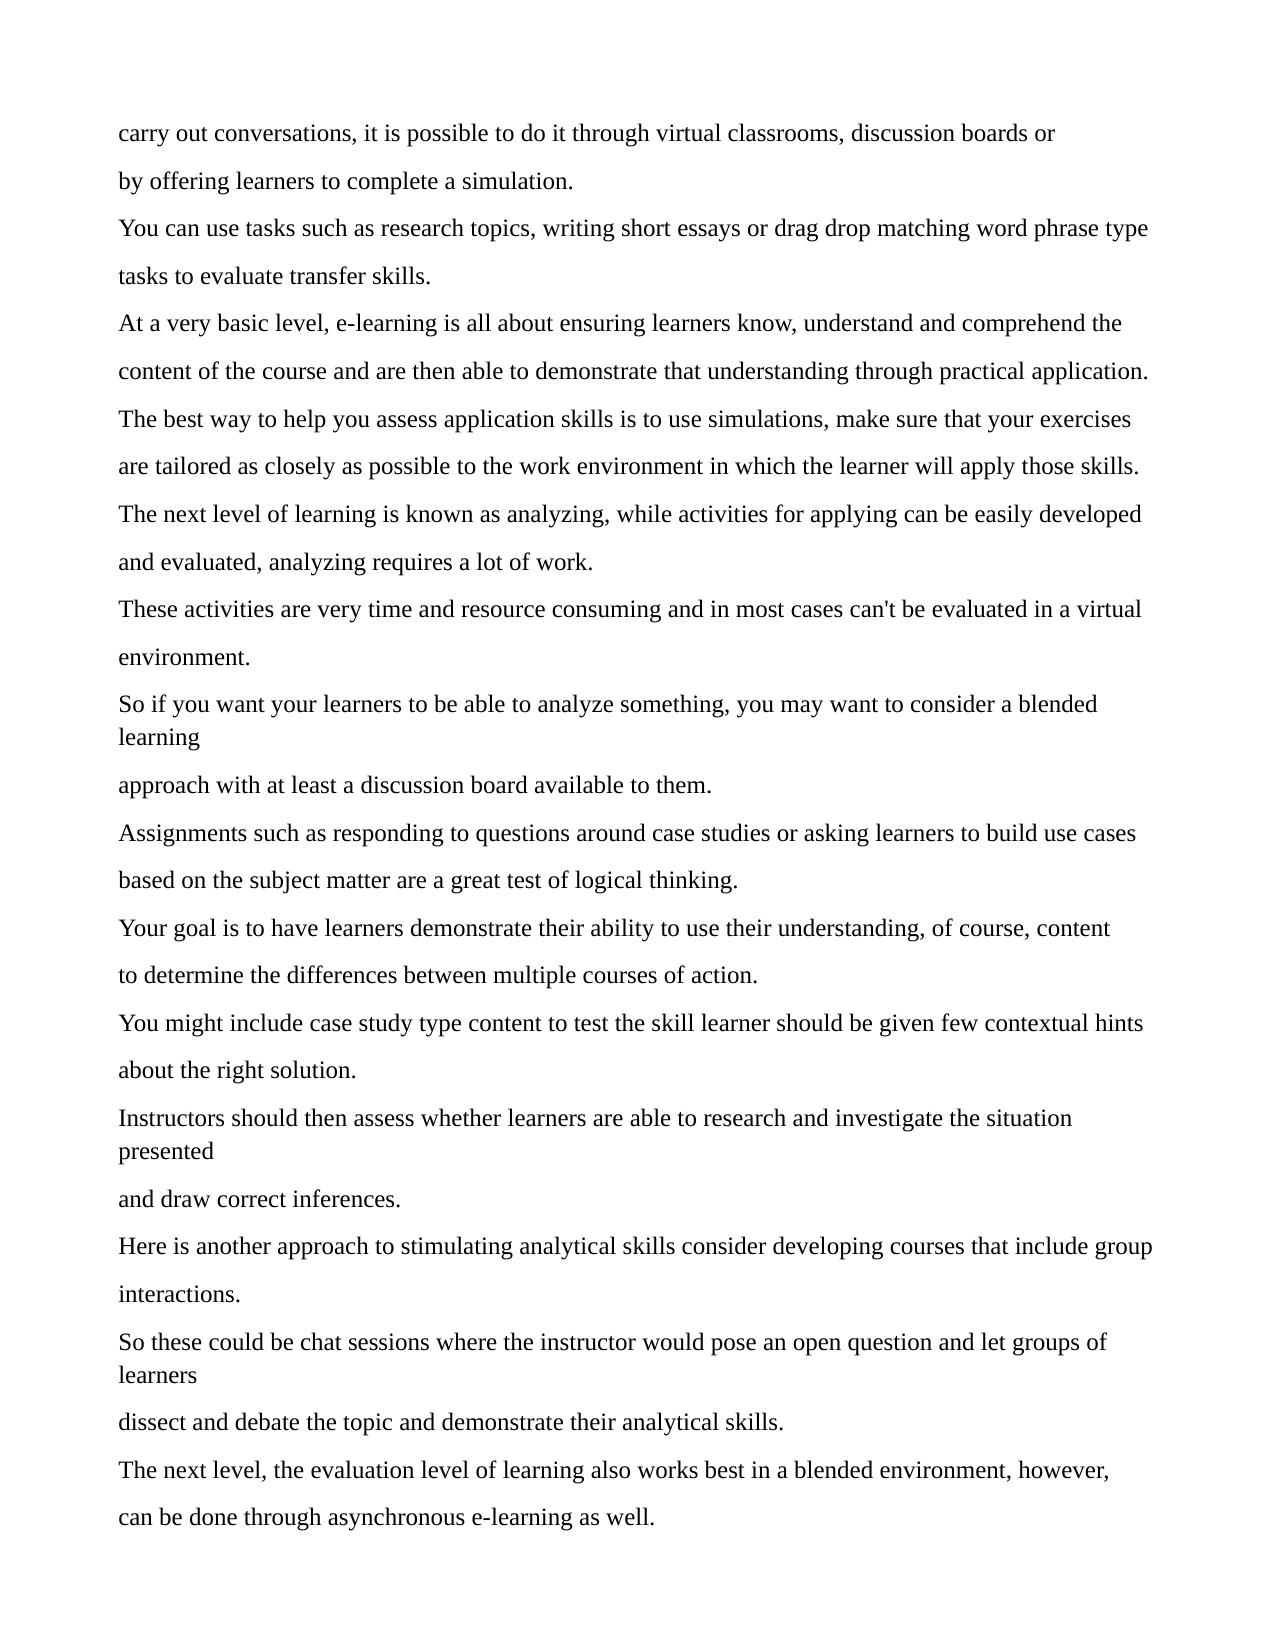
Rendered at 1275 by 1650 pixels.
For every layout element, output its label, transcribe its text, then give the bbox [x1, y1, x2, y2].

text The best way to help you assess application skills is to use simulations, make sure that your exercises [118, 404, 1157, 432]
text about the right solution. [118, 1056, 1157, 1084]
text can be done through asynchronous e-learning as well. [118, 1502, 1157, 1531]
text You might include case study type content to test the skill learner should be given few contextual hints [118, 1008, 1157, 1037]
text environment. [118, 642, 1157, 671]
text Assignments such as responding to questions around case studies or asking learners to build use cases [118, 818, 1157, 846]
text At a very basic level, e-learning is all about ensuring learners know, understand and comprehend the [118, 308, 1157, 337]
text You can use tasks such as research topics, writing short essays or drag drop matching word phrase type [118, 213, 1157, 242]
text The next level of learning is known as analyzing, while activities for applying can be easily developed [118, 499, 1157, 528]
text carry out conversations, it is possible to do it through virtual classrooms, discussion boards or [118, 118, 1157, 147]
text content of the course and are then able to demonstrate that understanding through practical application. [118, 356, 1157, 385]
text Here is another approach to stimulating analytical skills consider developing courses that include group [118, 1231, 1157, 1260]
text interactions. [118, 1279, 1157, 1308]
text The next level, the evaluation level of learning also works best in a blended environment, however, [118, 1455, 1157, 1484]
text So these could be chat sessions where the instructor would pose an open question and let groups of learners [118, 1327, 1157, 1388]
text Instructors should then assess whether learners are able to research and investigate the situation presented [118, 1103, 1157, 1165]
text are tailored as closely as possible to the work environment in which the learner will apply those skills. [118, 451, 1157, 480]
text and draw correct inferences. [118, 1184, 1157, 1213]
text and evaluated, analyzing requires a lot of work. [118, 547, 1157, 575]
text to determine the differences between multiple courses of action. [118, 960, 1157, 989]
text tasks to evaluate transfer skills. [118, 261, 1157, 290]
text Your goal is to have learners demonstrate their ability to use their understanding, of course, content [118, 913, 1157, 942]
text based on the subject matter are a great test of logical thinking. [118, 865, 1157, 894]
text approach with at least a discussion board available to them. [118, 770, 1157, 799]
text So if you want your learners to be able to analyze something, you may want to consider a blended learning [118, 689, 1157, 751]
text by offering learners to complete a simulation. [118, 166, 1157, 194]
text These activities are very time and resource consuming and in most cases can't be evaluated in a virtual [118, 594, 1157, 623]
text dissect and debate the topic and demonstrate their analytical skills. [118, 1407, 1157, 1436]
